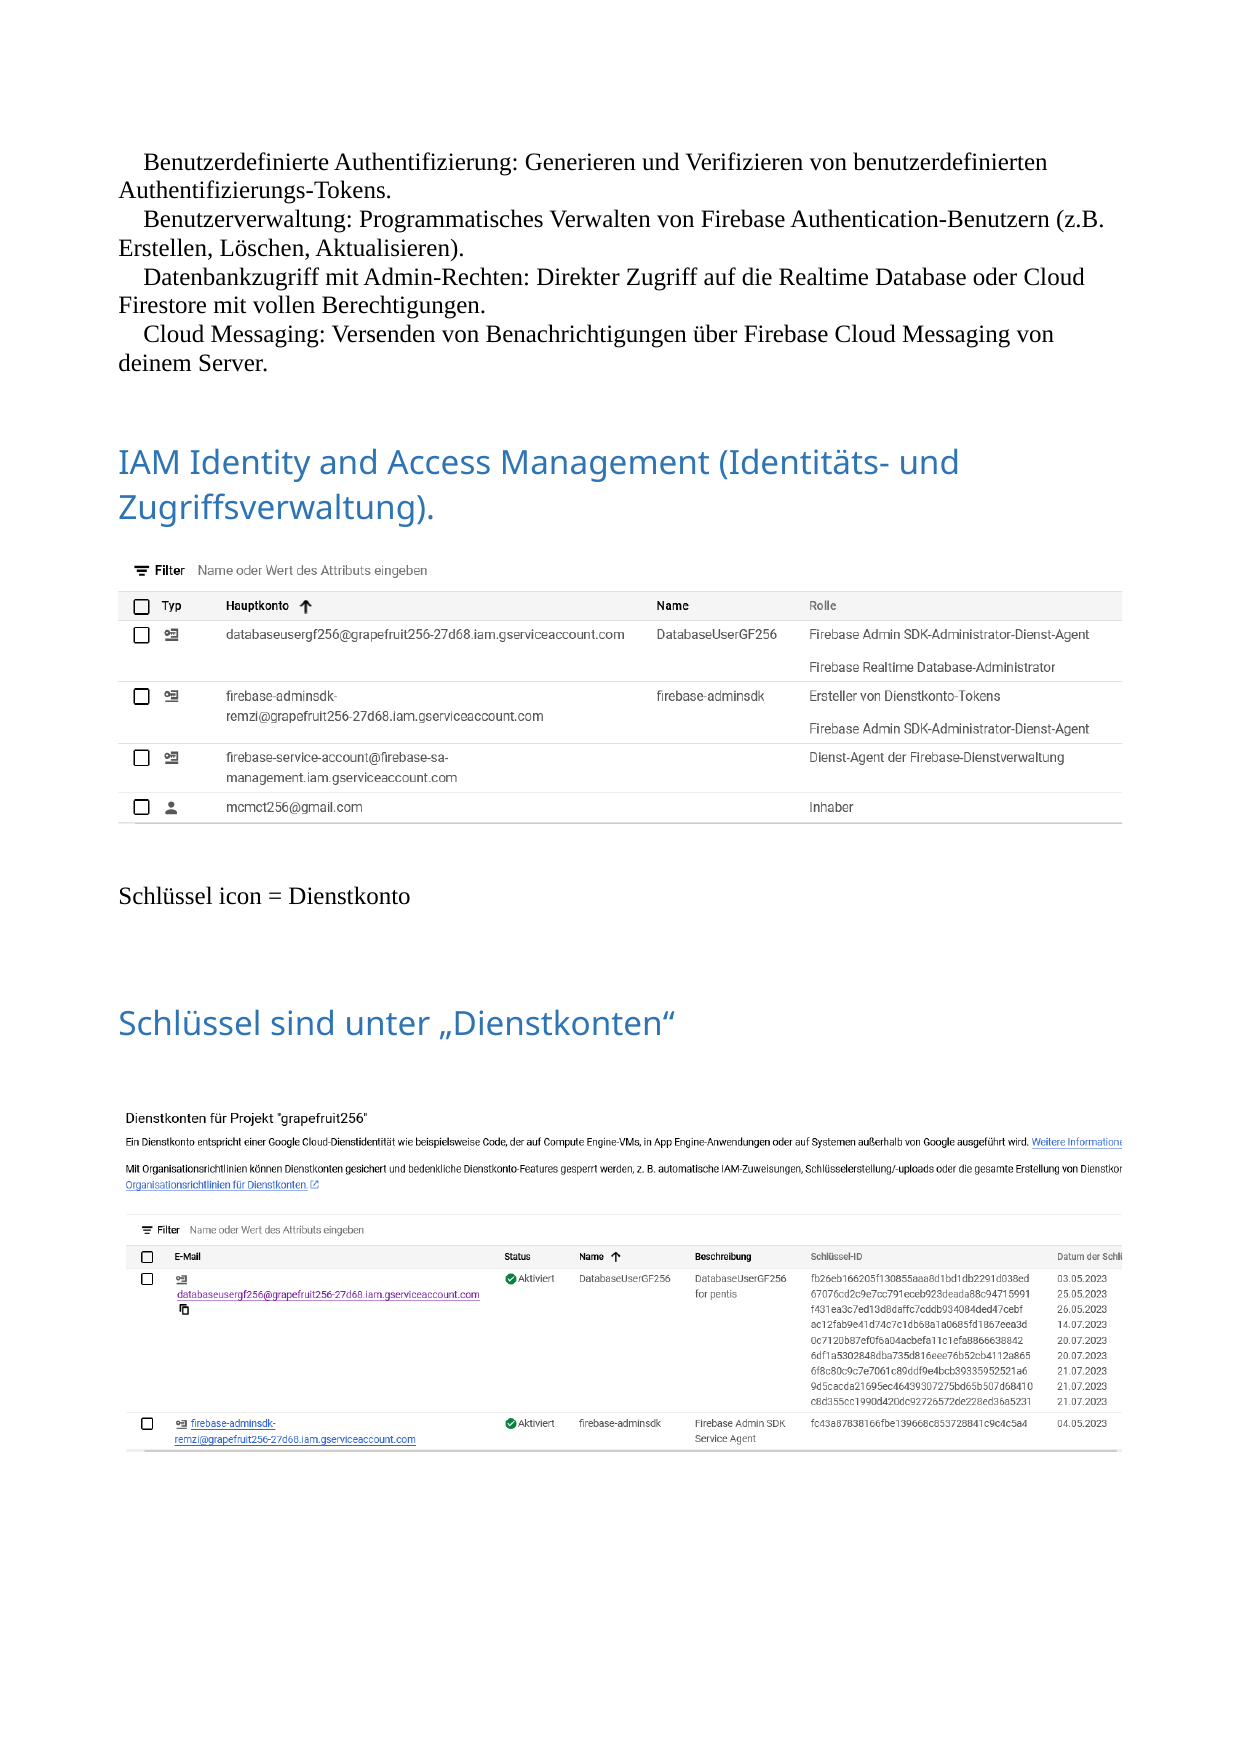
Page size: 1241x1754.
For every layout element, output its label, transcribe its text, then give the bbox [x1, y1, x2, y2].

text Cloud Messaging: Versenden von Benachrichtigungen über Firebase Cloud Messaging von deinem Server. [118, 319, 1122, 377]
text Datenbankzugriff mit Admin-Rechten: Direkter Zugriff auf die Realtime Database oder Cloud Firestore mit vollen Berechtigungen. [118, 262, 1122, 319]
subtitle Schlüssel sind unter „Dienstkonten“ [118, 1000, 1122, 1046]
text Benutzerverwaltung: Programmatisches Verwalten von Firebase Authentication-Benutzern (z.B. Erstellen, Löschen, Aktualisieren). [118, 204, 1122, 262]
text Benutzerdefinierte Authentifizierung: Generieren und Verifizieren von benutzerdefinierten Authentifizierungs-Tokens. [118, 147, 1122, 204]
picture [118, 1103, 1123, 1452]
subtitle IAM Identity and Access Management (Identitäts- und Zugriffsverwaltung). [118, 438, 1122, 529]
text Schlüssel icon = Dienstkonto [118, 881, 1122, 910]
picture [118, 558, 1123, 824]
